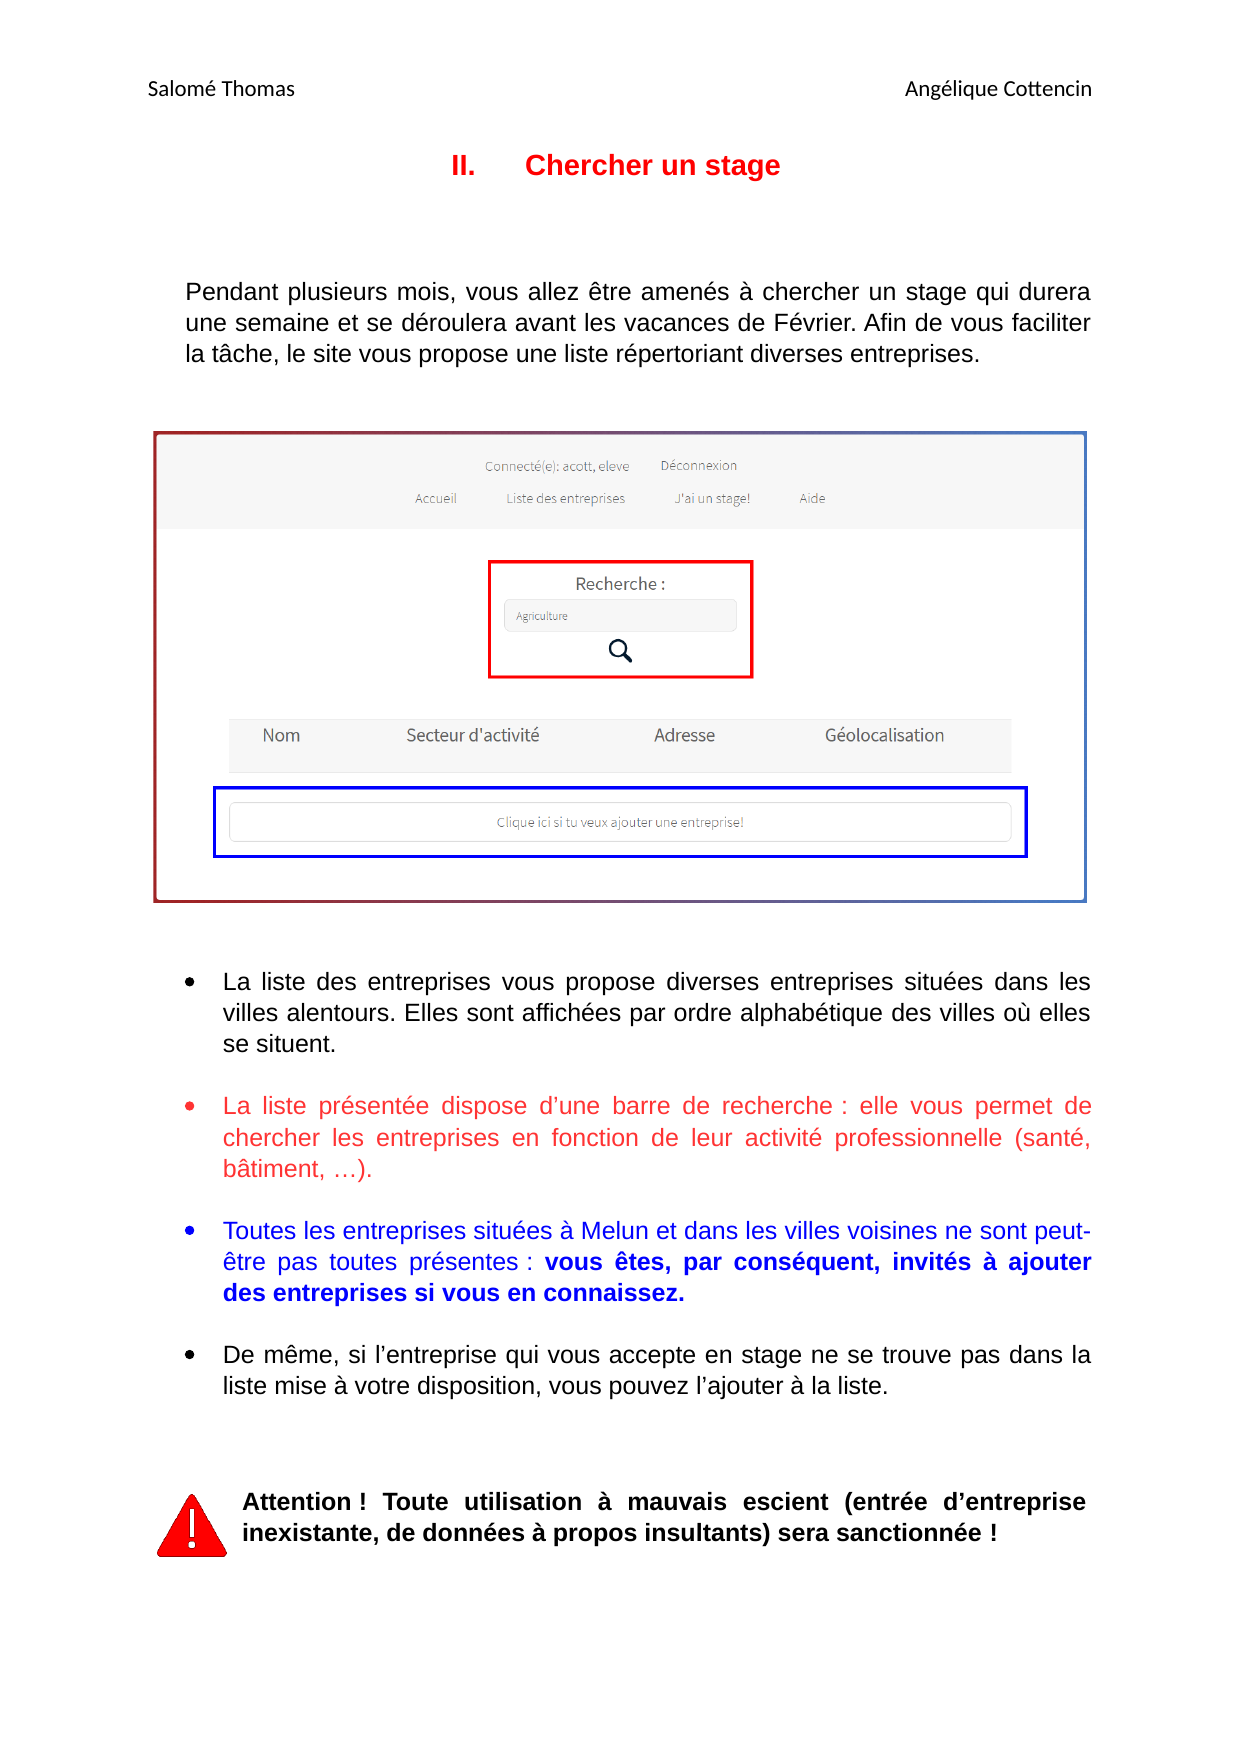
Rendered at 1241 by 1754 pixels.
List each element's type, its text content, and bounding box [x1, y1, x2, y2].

list De même, si l’entreprise qui vous accepte en stage ne se trouve pas dans la liste mise à votre disposition, vous pouvez l’ajouter à la liste. [185, 1340, 1093, 1400]
table_header [1087, 449, 1093, 470]
table_header [148, 449, 153, 470]
list Chercher un stage [148, 148, 1093, 181]
table_header Attention ! Toute utilisation à mauvais escient (entrée d’entreprise inexistante, de données à propos insultants) sera sanctionnée ! [236, 1481, 1093, 1587]
list Toutes les entreprises situées à Melun et dans les villes voisines ne sont peut-être pas toutes présentes : vous êtes, par conséquent, invités à ajouter des entreprises si vous en connaissez. [185, 1216, 1093, 1307]
picture [153, 1486, 230, 1564]
table_header [148, 1481, 236, 1587]
list La liste des entreprises vous propose diverses entreprises situées dans les villes alentours. Elles sont affichées par ordre alphabétique des villes où elles se situent. [185, 967, 1093, 1058]
list Pendant plusieurs mois, vous allez être amenés à chercher un stage qui durera une semaine et se déroulera avant les vacances de Février. Afin de vous faciliter la tâche, le site vous propose une liste répertoriant diverses entreprises. [185, 277, 1093, 368]
list La liste présentée dispose d’une barre de recherche : elle vous permet de chercher les entreprises en fonction de leur activité professionnelle (santé, bâtiment, …). [185, 1091, 1093, 1182]
picture [153, 431, 1087, 903]
